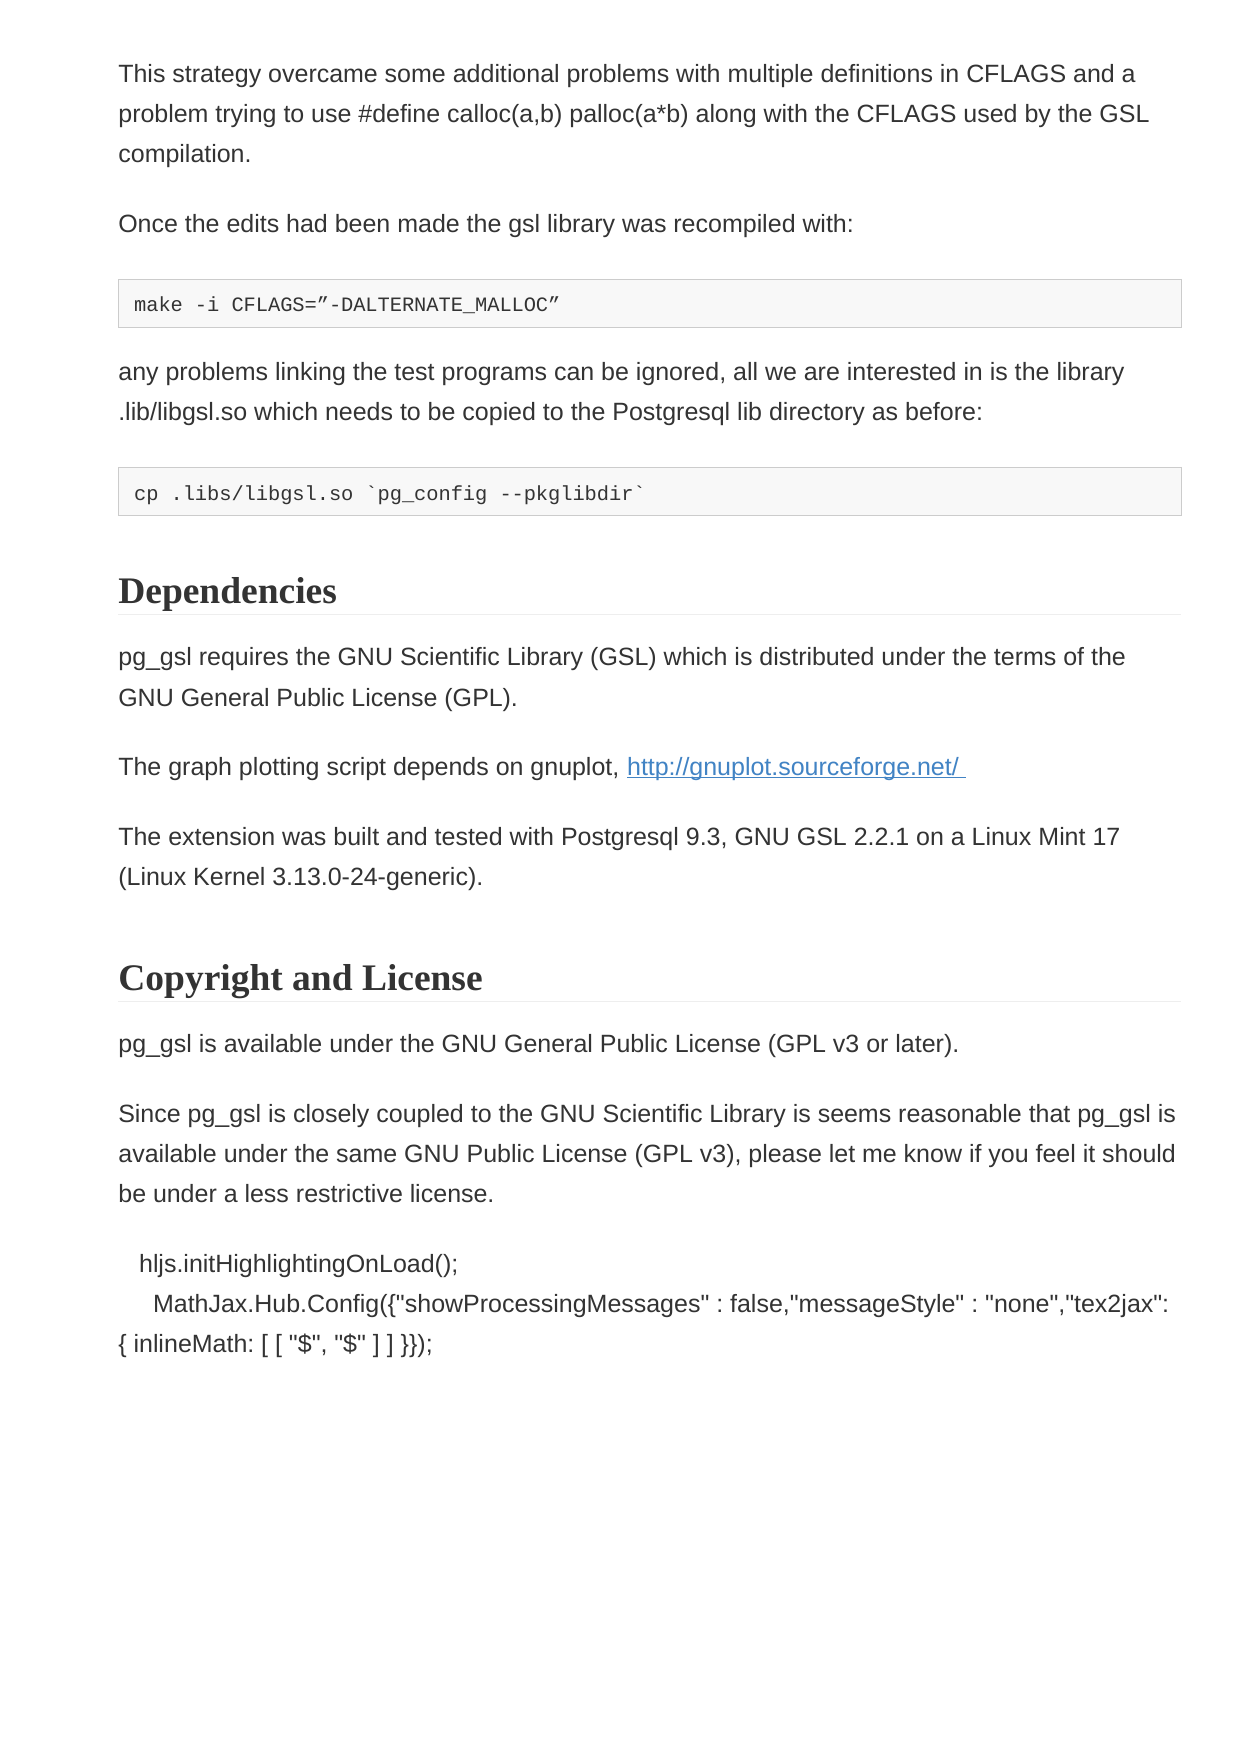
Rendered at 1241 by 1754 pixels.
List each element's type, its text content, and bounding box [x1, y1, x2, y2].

text pg_gsl is available under the GNU General Public License (GPL v3 or later). [118, 1029, 1181, 1058]
text make -i CFLAGS=”-DALTERNATE_MALLOC” [119, 280, 1181, 327]
text hljs.initHighlightingOnLoad(); MathJax.Hub.Config({"showProcessingMessages" : false,"messageStyle" : "none","tex2jax": { inlineMath: [ [ "$", "$" ] ] }}); [118, 1249, 1181, 1398]
text The graph plotting script depends on gnuplot, http://gnuplot.sourceforge.net/ [118, 752, 1181, 781]
text cp .libs/libgsl.so `pg_config --pkglibdir` [119, 468, 1181, 515]
text The extension was built and tested with Postgresql 9.3, GNU GSL 2.2.1 on a Linux Mint 17 (Linux Kernel 3.13.0-24-generic). [118, 822, 1181, 891]
text Once the edits had been made the gsl library was recompiled with: [118, 209, 1181, 238]
text any problems linking the test programs can be ignored, all we are interested in is the library .lib/libgsl.so which needs to be copied to the Postgresql lib directory as before: [118, 357, 1181, 426]
subtitle Copyright and License [118, 955, 1181, 1001]
text Since pg_gsl is closely coupled to the GNU Scientific Library is seems reasonable that pg_gsl is available under the same GNU Public License (GPL v3), please let me know if you feel it should be under a less restrictive license. [118, 1099, 1181, 1208]
text This strategy overcame some additional problems with multiple definitions in CFLAGS and a problem trying to use #define calloc(a,b) palloc(a*b) along with the CFLAGS used by the GSL compilation. [118, 59, 1181, 168]
subtitle Dependencies [118, 568, 1181, 614]
text pg_gsl requires the GNU Scientific Library (GSL) which is distributed under the terms of the GNU General Public License (GPL). [118, 642, 1181, 711]
